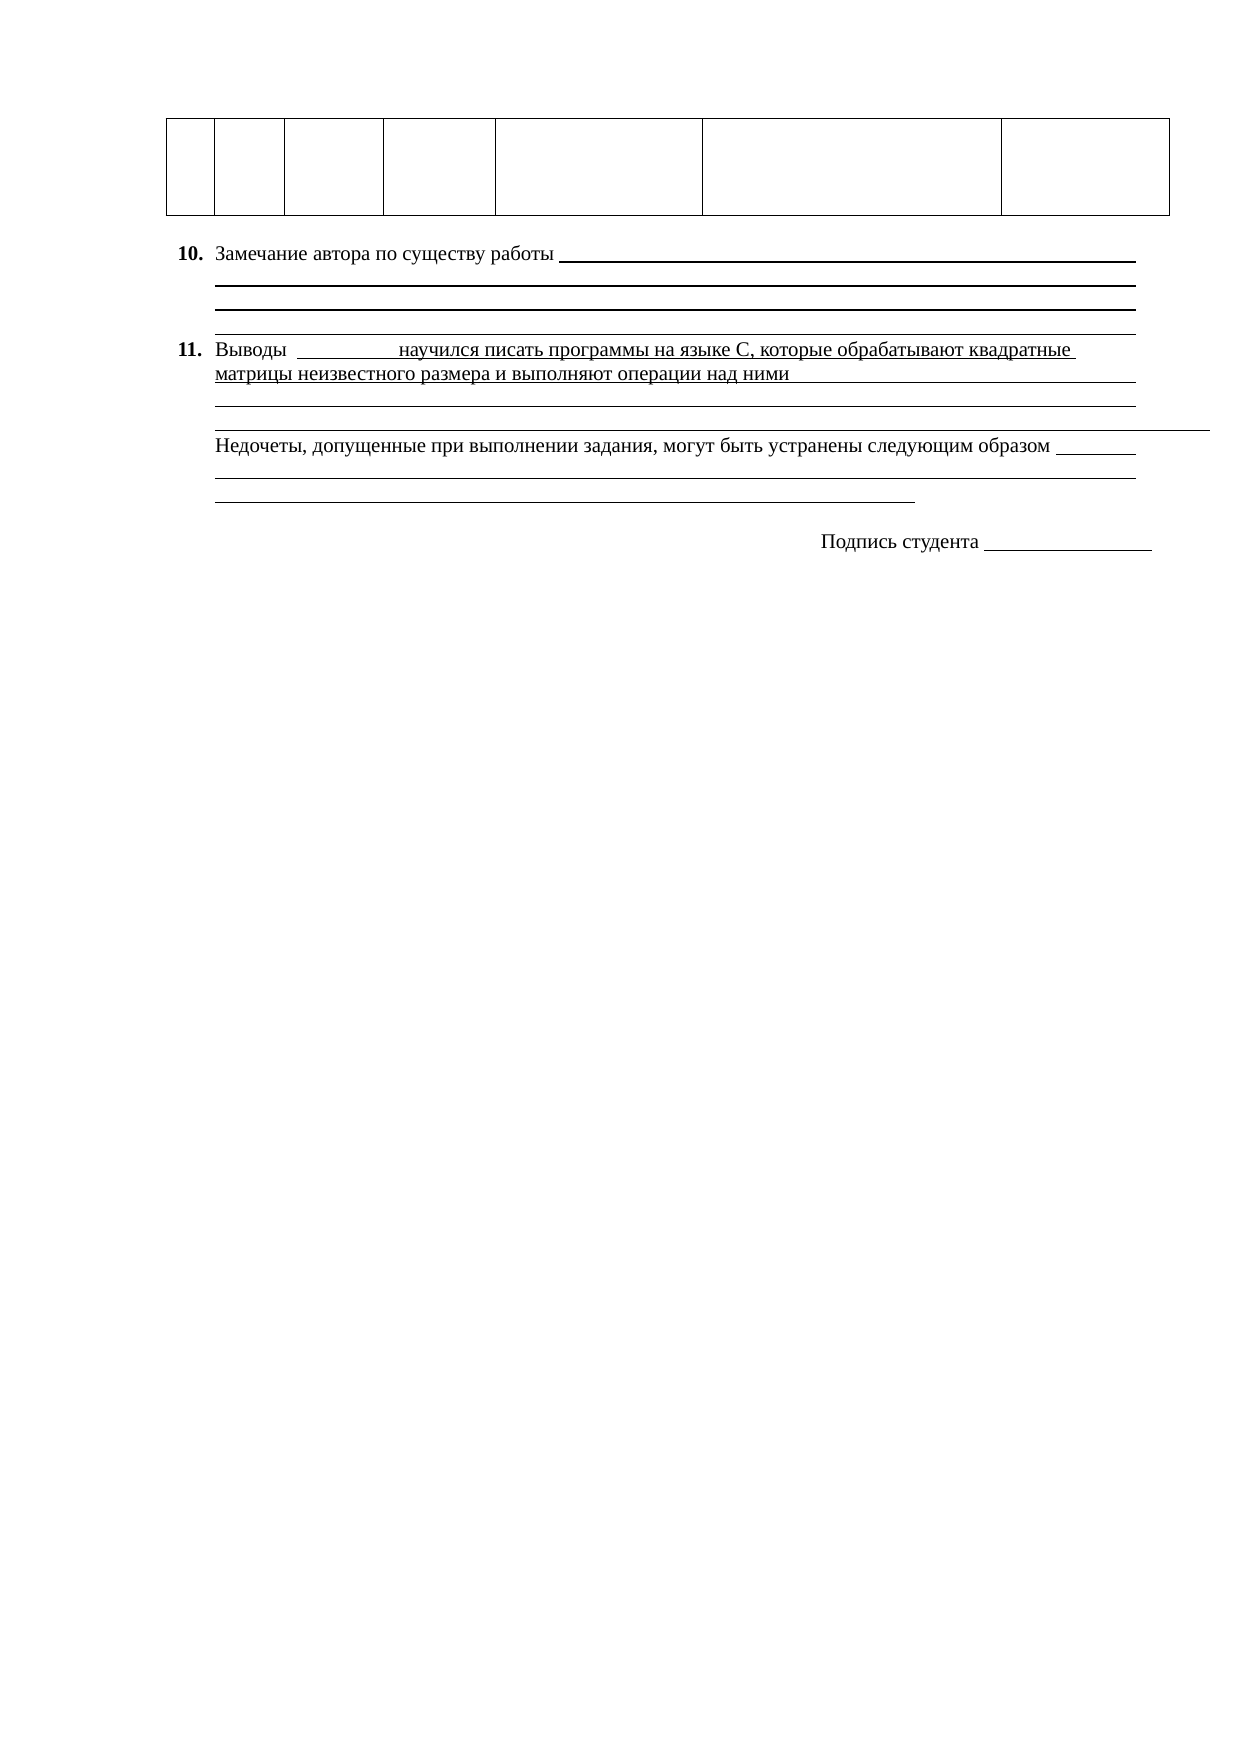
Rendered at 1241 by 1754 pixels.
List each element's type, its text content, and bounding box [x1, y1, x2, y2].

table_cell [167, 119, 214, 215]
text Подпись студента [215, 529, 1152, 553]
table_cell [1002, 119, 1169, 215]
table_cell [215, 119, 284, 215]
list Выводы научился писать программы на языке С, которые обрабатывают квадратные матрицы неизвестного размера и выполняют операции над ними [177, 337, 1152, 433]
text Недочеты, допущенные при выполнении задания, могут быть устранены следующим образом [215, 433, 1152, 505]
table_cell [703, 119, 1001, 215]
table_cell [285, 119, 383, 215]
table_cell [496, 119, 702, 215]
table_cell [384, 119, 495, 215]
list Замечание автора по существу работы [177, 241, 1152, 337]
